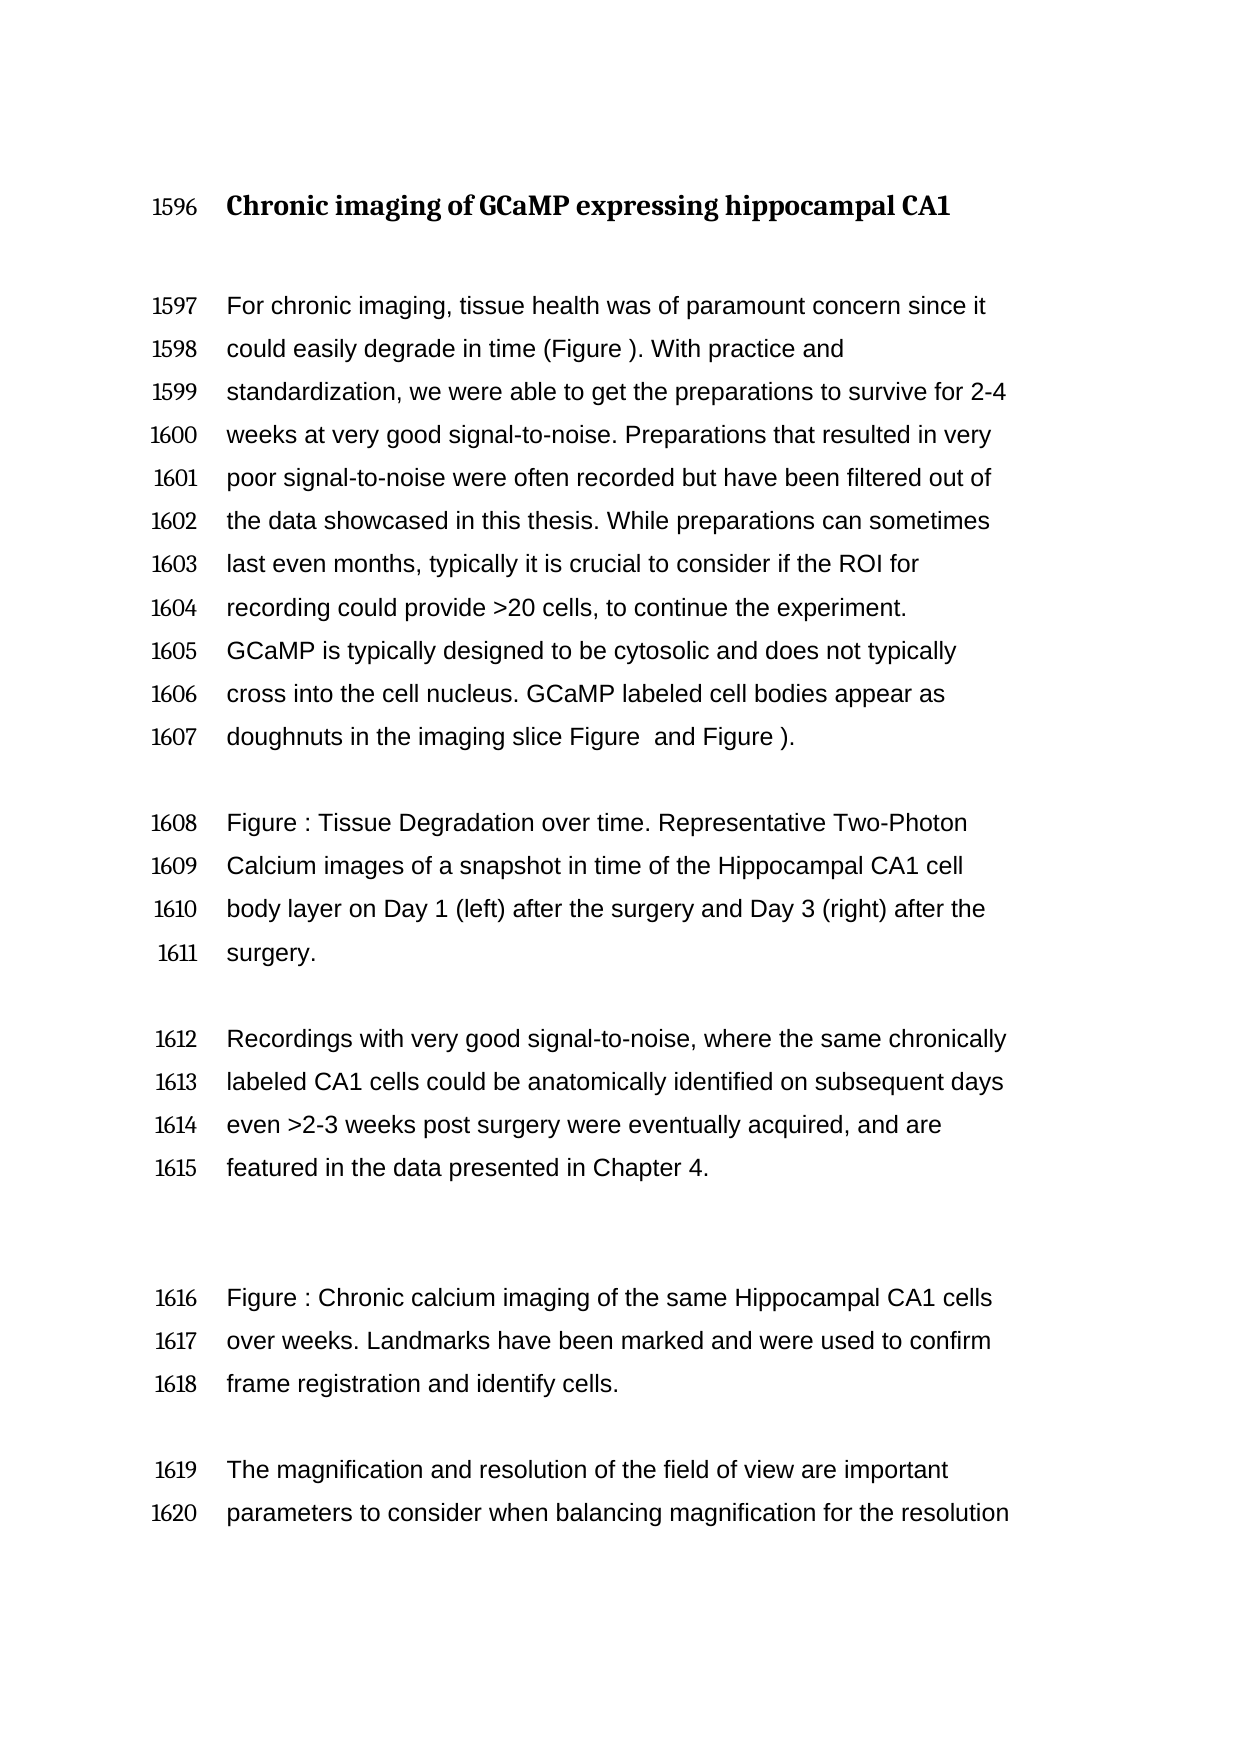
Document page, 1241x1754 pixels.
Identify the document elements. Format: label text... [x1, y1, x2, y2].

text Figure : Chronic calcium imaging of the same Hippocampal CA1 cells over weeks. Landmarks have been marked and were used to confirm frame registration and identify cells. [226, 1283, 1014, 1398]
subtitle Chronic imaging of GCaMP expressing hippocampal CA1 [226, 189, 1014, 222]
text GCaMP is typically designed to be cytosolic and does not typically cross into the cell nucleus. GCaMP labeled cell bodies appear as doughnuts in the imaging slice Figure and Figure ). [226, 636, 1014, 751]
text Figure : Tissue Degradation over time. Representative Two-Photon Calcium images of a snapshot in time of the Hippocampal CA1 cell body layer on Day 1 (left) after the surgery and Day 3 (right) after the surgery. [226, 808, 1014, 966]
text Recordings with very good signal-to-noise, where the same chronically labeled CA1 cells could be anatomically identified on subsequent days even >2-3 weeks post surgery were eventually acquired, and are featured in the data presented in Chapter 4. [226, 1024, 1014, 1182]
text For chronic imaging, tissue health was of paramount concern since it could easily degrade in time (Figure ). With practice and standardization, we were able to get the preparations to survive for 2-4 weeks at very good signal-to-noise. Preparations that resulted in very poor signal-to-noise were often recorded but have been filtered out of the data showcased in this thesis. While preparations can sometimes last even months, typically it is crucial to consider if the ROI for recording could provide >20 cells, to continue the experiment. [226, 291, 1014, 621]
text The magnification and resolution of the field of view are important parameters to consider when balancing magnification for the resolution [226, 1455, 1014, 1527]
